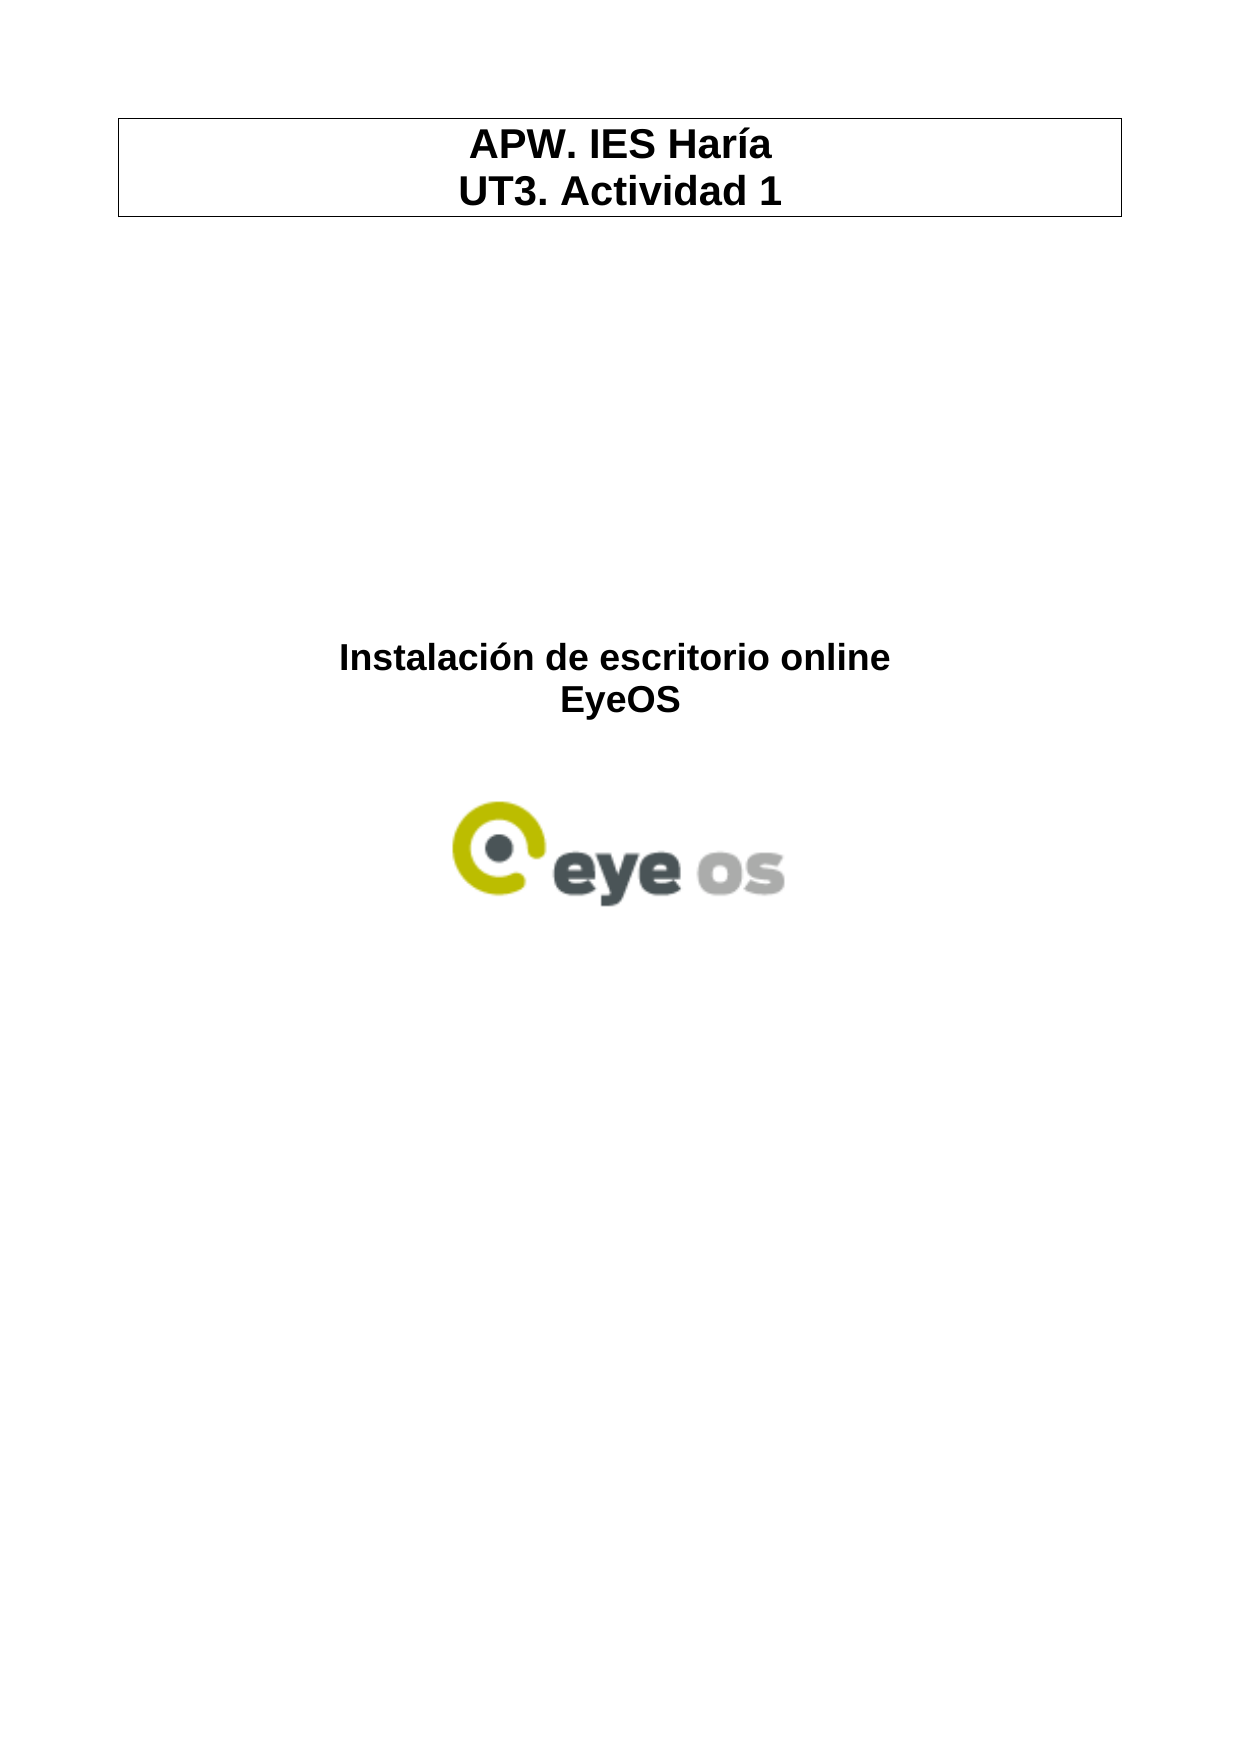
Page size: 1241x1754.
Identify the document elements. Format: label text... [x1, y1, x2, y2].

text APW. IES Haría [119, 119, 1121, 165]
subtitle EyeOS [118, 678, 1122, 720]
text UT3. Actividad 1 [119, 165, 1121, 216]
subtitle Instalación de escritorio online [118, 636, 1122, 678]
picture [439, 786, 801, 933]
